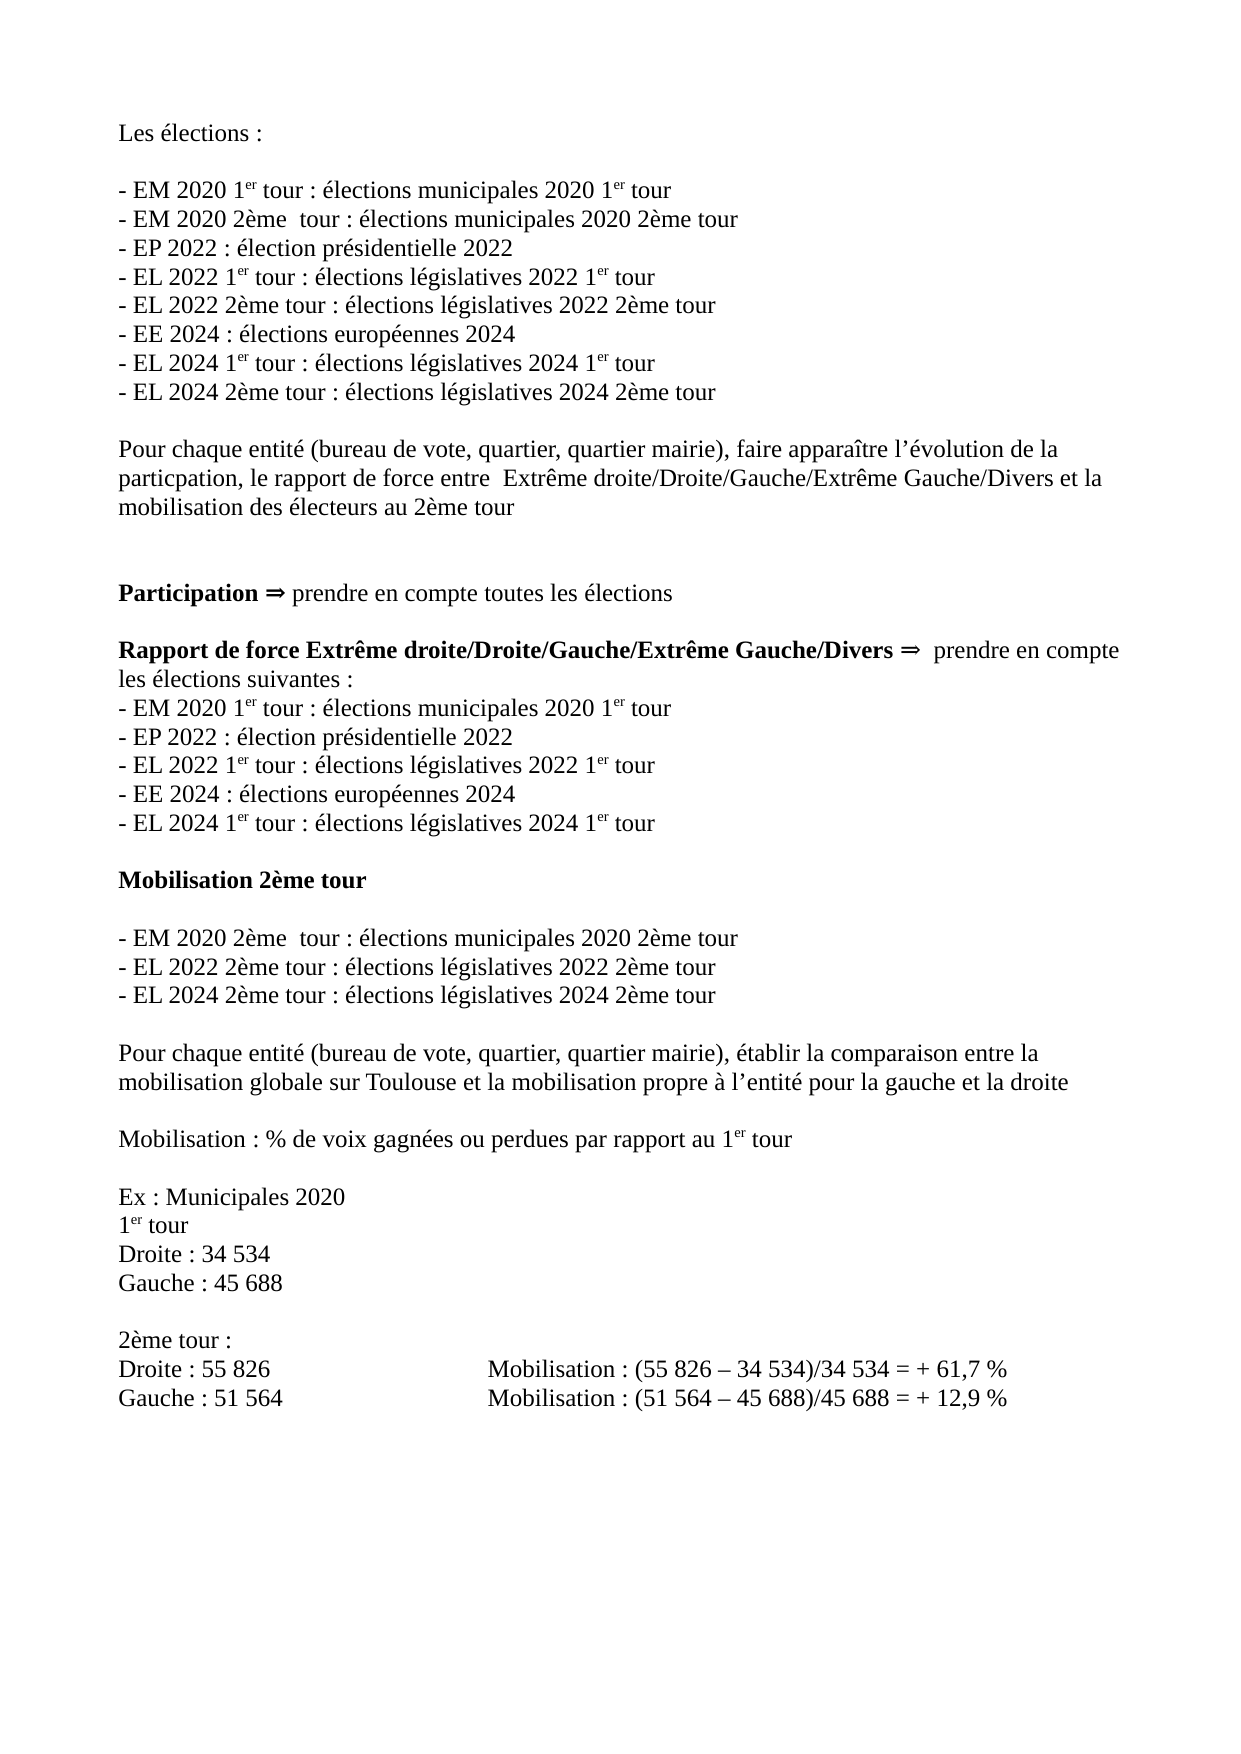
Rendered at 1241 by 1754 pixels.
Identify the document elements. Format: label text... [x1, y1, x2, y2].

text Ex : Municipales 2020 [118, 1182, 1122, 1211]
text - EE 2024 : élections européennes 2024 [118, 319, 1122, 348]
text Rapport de force Extrême droite/Droite/Gauche/Extrême Gauche/Divers ⇒ prendre en compte les élections suivantes : [118, 636, 1122, 693]
text - EL 2024 1er tour : élections législatives 2024 1er tour [118, 348, 1122, 377]
text - EP 2022 : élection présidentielle 2022 [118, 722, 1122, 751]
text - EP 2022 : élection présidentielle 2022 [118, 233, 1122, 262]
text Participation ⇒ prendre en compte toutes les élections [118, 578, 1122, 607]
text - EM 2020 1er tour : élections municipales 2020 1er tour [118, 176, 1122, 204]
text - EL 2022 2ème tour : élections législatives 2022 2ème tour [118, 952, 1122, 981]
text Pour chaque entité (bureau de vote, quartier, quartier mairie), faire apparaître l’évolution de la particpation, le rapport de force entre Extrême droite/Droite/Gauche/Extrême Gauche/Divers et la mobilisation des électeurs au 2ème tour [118, 434, 1122, 521]
text Gauche : 51 564 Mobilisation : (51 564 – 45 688)/45 688 = + 12,9 % [118, 1383, 1122, 1412]
text - EM 2020 2ème tour : élections municipales 2020 2ème tour [118, 204, 1122, 233]
text - EL 2022 1er tour : élections législatives 2022 1er tour [118, 262, 1122, 291]
text Droite : 34 534 [118, 1239, 1122, 1268]
text Pour chaque entité (bureau de vote, quartier, quartier mairie), établir la comparaison entre la mobilisation globale sur Toulouse et la mobilisation propre à l’entité pour la gauche et la droite [118, 1038, 1122, 1096]
text - EL 2024 2ème tour : élections législatives 2024 2ème tour [118, 377, 1122, 406]
text - EL 2022 2ème tour : élections législatives 2022 2ème tour [118, 291, 1122, 319]
text Droite : 55 826 Mobilisation : (55 826 – 34 534)/34 534 = + 61,7 % [118, 1354, 1122, 1383]
text 1er tour [118, 1211, 1122, 1239]
text Gauche : 45 688 [118, 1268, 1122, 1297]
text - EM 2020 2ème tour : élections municipales 2020 2ème tour [118, 923, 1122, 952]
text Mobilisation 2ème tour [118, 866, 1122, 894]
text 2ème tour : [118, 1326, 1122, 1354]
text - EL 2024 2ème tour : élections législatives 2024 2ème tour [118, 981, 1122, 1009]
text Les élections : [118, 118, 1122, 147]
text - EM 2020 1er tour : élections municipales 2020 1er tour [118, 693, 1122, 722]
text - EE 2024 : élections européennes 2024 [118, 779, 1122, 808]
text - EL 2024 1er tour : élections législatives 2024 1er tour [118, 808, 1122, 837]
text Mobilisation : % de voix gagnées ou perdues par rapport au 1er tour [118, 1124, 1122, 1153]
text - EL 2022 1er tour : élections législatives 2022 1er tour [118, 751, 1122, 779]
